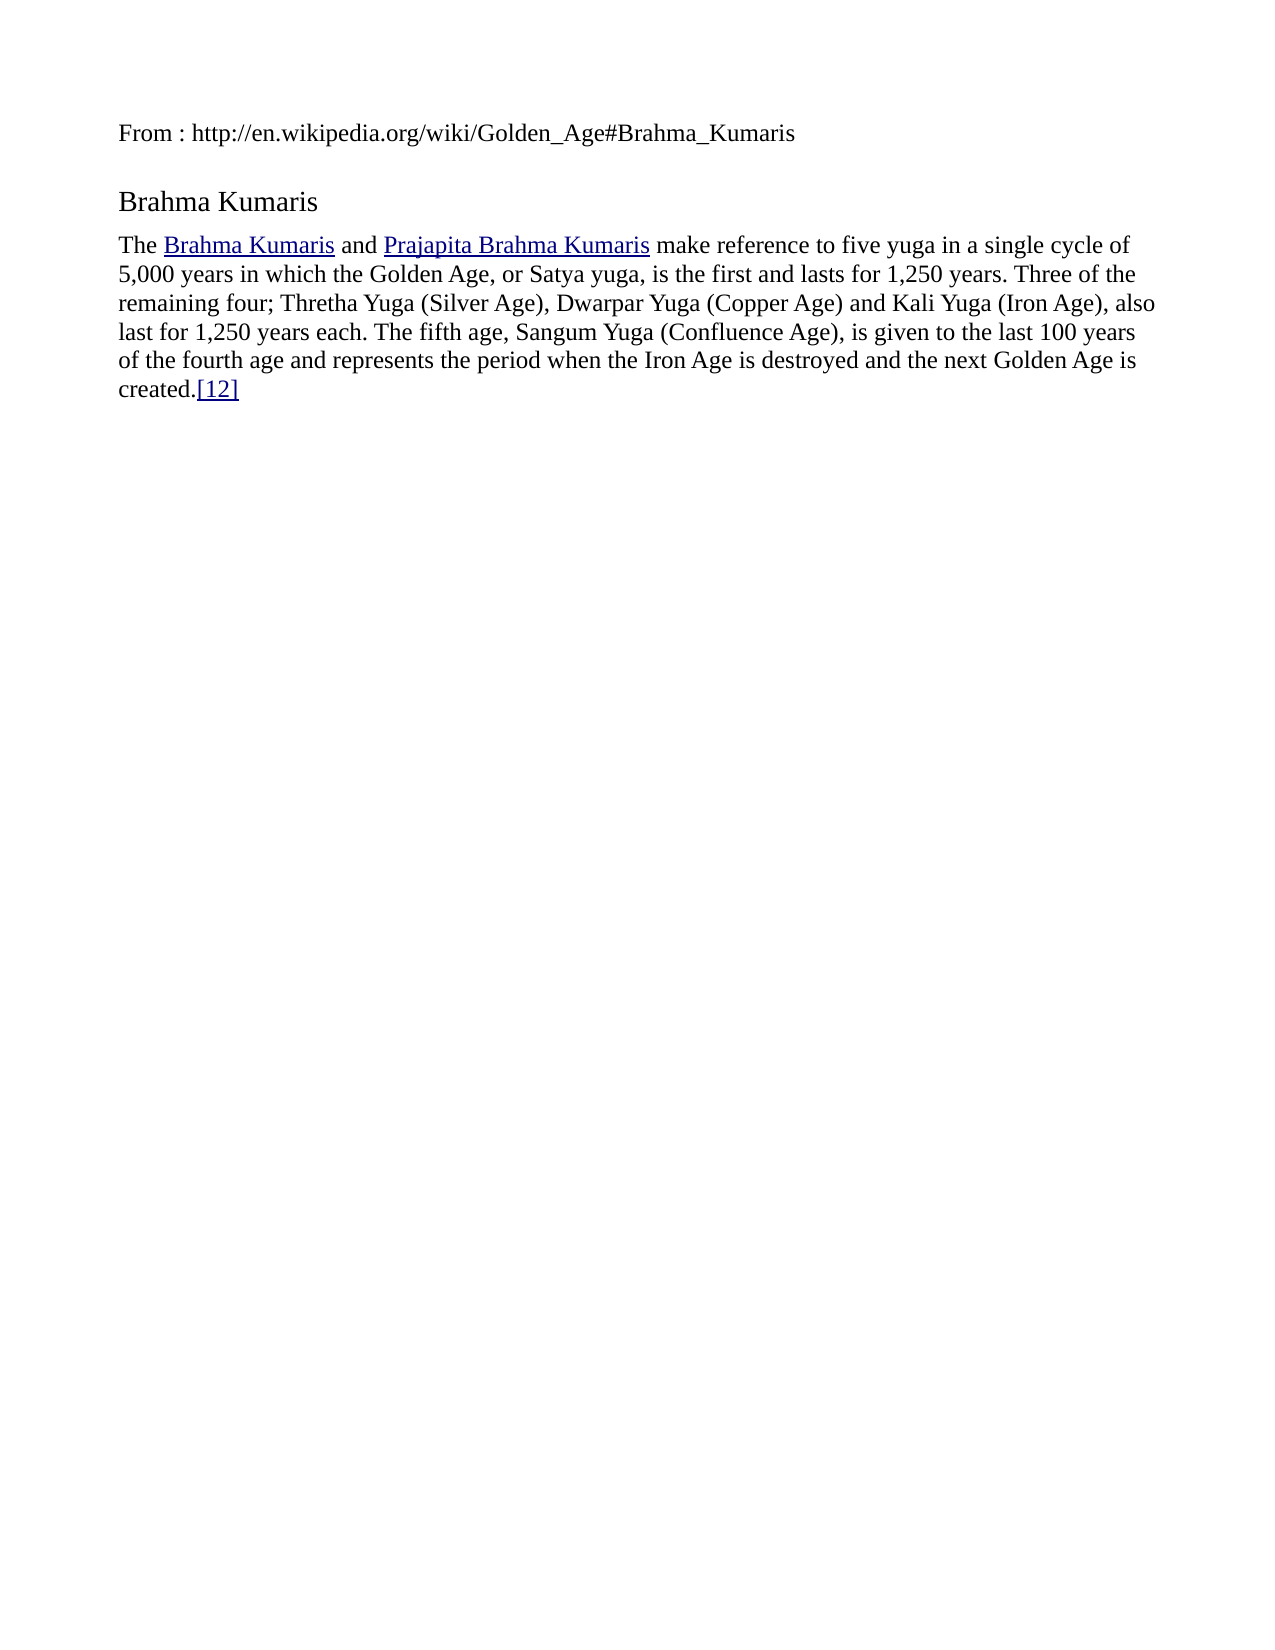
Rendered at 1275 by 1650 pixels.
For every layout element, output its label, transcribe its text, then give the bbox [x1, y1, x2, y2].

text From : http://en.wikipedia.org/wiki/Golden_Age#Brahma_Kumaris [118, 118, 1157, 147]
text The Brahma Kumaris and Prajapita Brahma Kumaris make reference to five yuga in a single cycle of 5,000 years in which the Golden Age, or Satya yuga, is the first and lasts for 1,250 years. Three of the remaining four; Thretha Yuga (Silver Age), Dwarpar Yuga (Copper Age) and Kali Yuga (Iron Age), also last for 1,250 years each. The fifth age, Sangum Yuga (Confluence Age), is given to the last 100 years of the fourth age and represents the period when the Iron Age is destroyed and the next Golden Age is created.[12] [118, 230, 1157, 403]
subtitle Brahma Kumaris [118, 184, 1157, 218]
